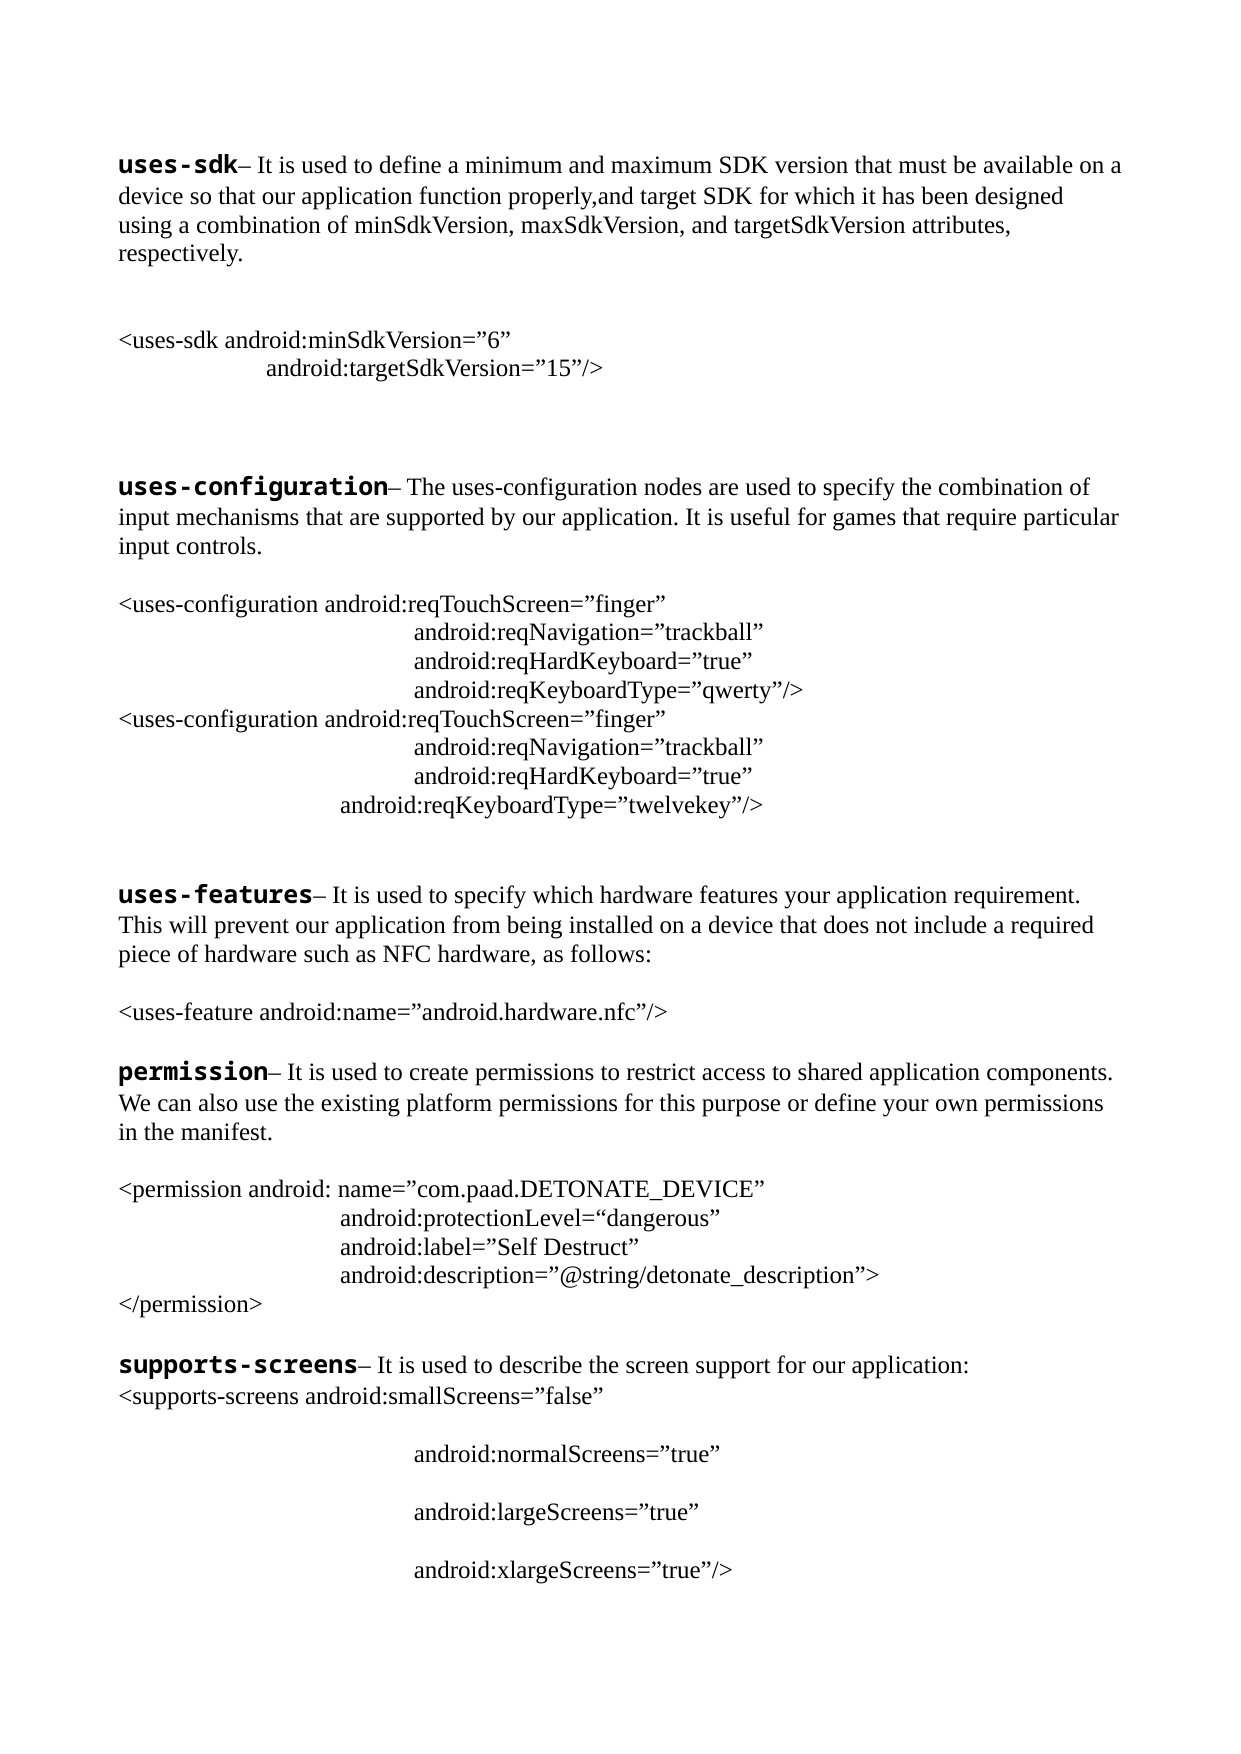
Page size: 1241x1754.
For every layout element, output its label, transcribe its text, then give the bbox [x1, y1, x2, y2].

text android:label=”Self Destruct” [118, 1232, 1122, 1261]
text android:xlargeScreens=”true”/> [118, 1556, 1122, 1584]
text <uses-sdk android:minSdkVersion=”6” [118, 325, 1122, 353]
text android:protectionLevel=“dangerous” [118, 1203, 1122, 1232]
text uses-configuration– The uses-configuration nodes are used to specify the combination of input mechanisms that are supported by our application. It is useful for games that require particular input controls. [118, 468, 1122, 560]
text android:reqKeyboardType=”twelvekey”/> [118, 790, 1122, 819]
text android:reqKeyboardType=”qwerty”/> [118, 675, 1122, 704]
text <permission android: name=”com.paad.DETONATE_DEVICE” [118, 1174, 1122, 1203]
text </permission> [118, 1289, 1122, 1318]
text <uses-configuration android:reqTouchScreen=”finger” [118, 704, 1122, 732]
text android:targetSdkVersion=”15”/> [118, 353, 1122, 382]
text android:reqNavigation=”trackball” [118, 732, 1122, 761]
text android:reqHardKeyboard=”true” [118, 646, 1122, 675]
text uses-features– It is used to specify which hardware features your application requirement. This will prevent our application from being installed on a device that does not include a required piece of hardware such as NFC hardware, as follows: [118, 876, 1122, 968]
text <uses-configuration android:reqTouchScreen=”finger” [118, 589, 1122, 617]
text android:largeScreens=”true” [118, 1497, 1122, 1526]
text <supports-screens android:smallScreens=”false” [118, 1381, 1122, 1410]
text permission– It is used to create permissions to restrict access to shared application components. We can also use the existing platform permissions for this purpose or define your own permissions in the manifest. [118, 1054, 1122, 1146]
text android:description=”@string/detonate_description”> [118, 1261, 1122, 1289]
text uses-sdk– It is used to define a minimum and maximum SDK version that must be available on a device so that our application function properly,and target SDK for which it has been designed using a combination of minSdkVersion, maxSdkVersion, and targetSdkVersion attributes, respectively. [118, 147, 1122, 267]
text android:reqNavigation=”trackball” [118, 617, 1122, 646]
text android:reqHardKeyboard=”true” [118, 761, 1122, 790]
text supports-screens– It is used to describe the screen support for our application: [118, 1347, 1122, 1381]
text android:normalScreens=”true” [118, 1439, 1122, 1468]
text <uses-feature android:name=”android.hardware.nfc”/> [118, 997, 1122, 1025]
